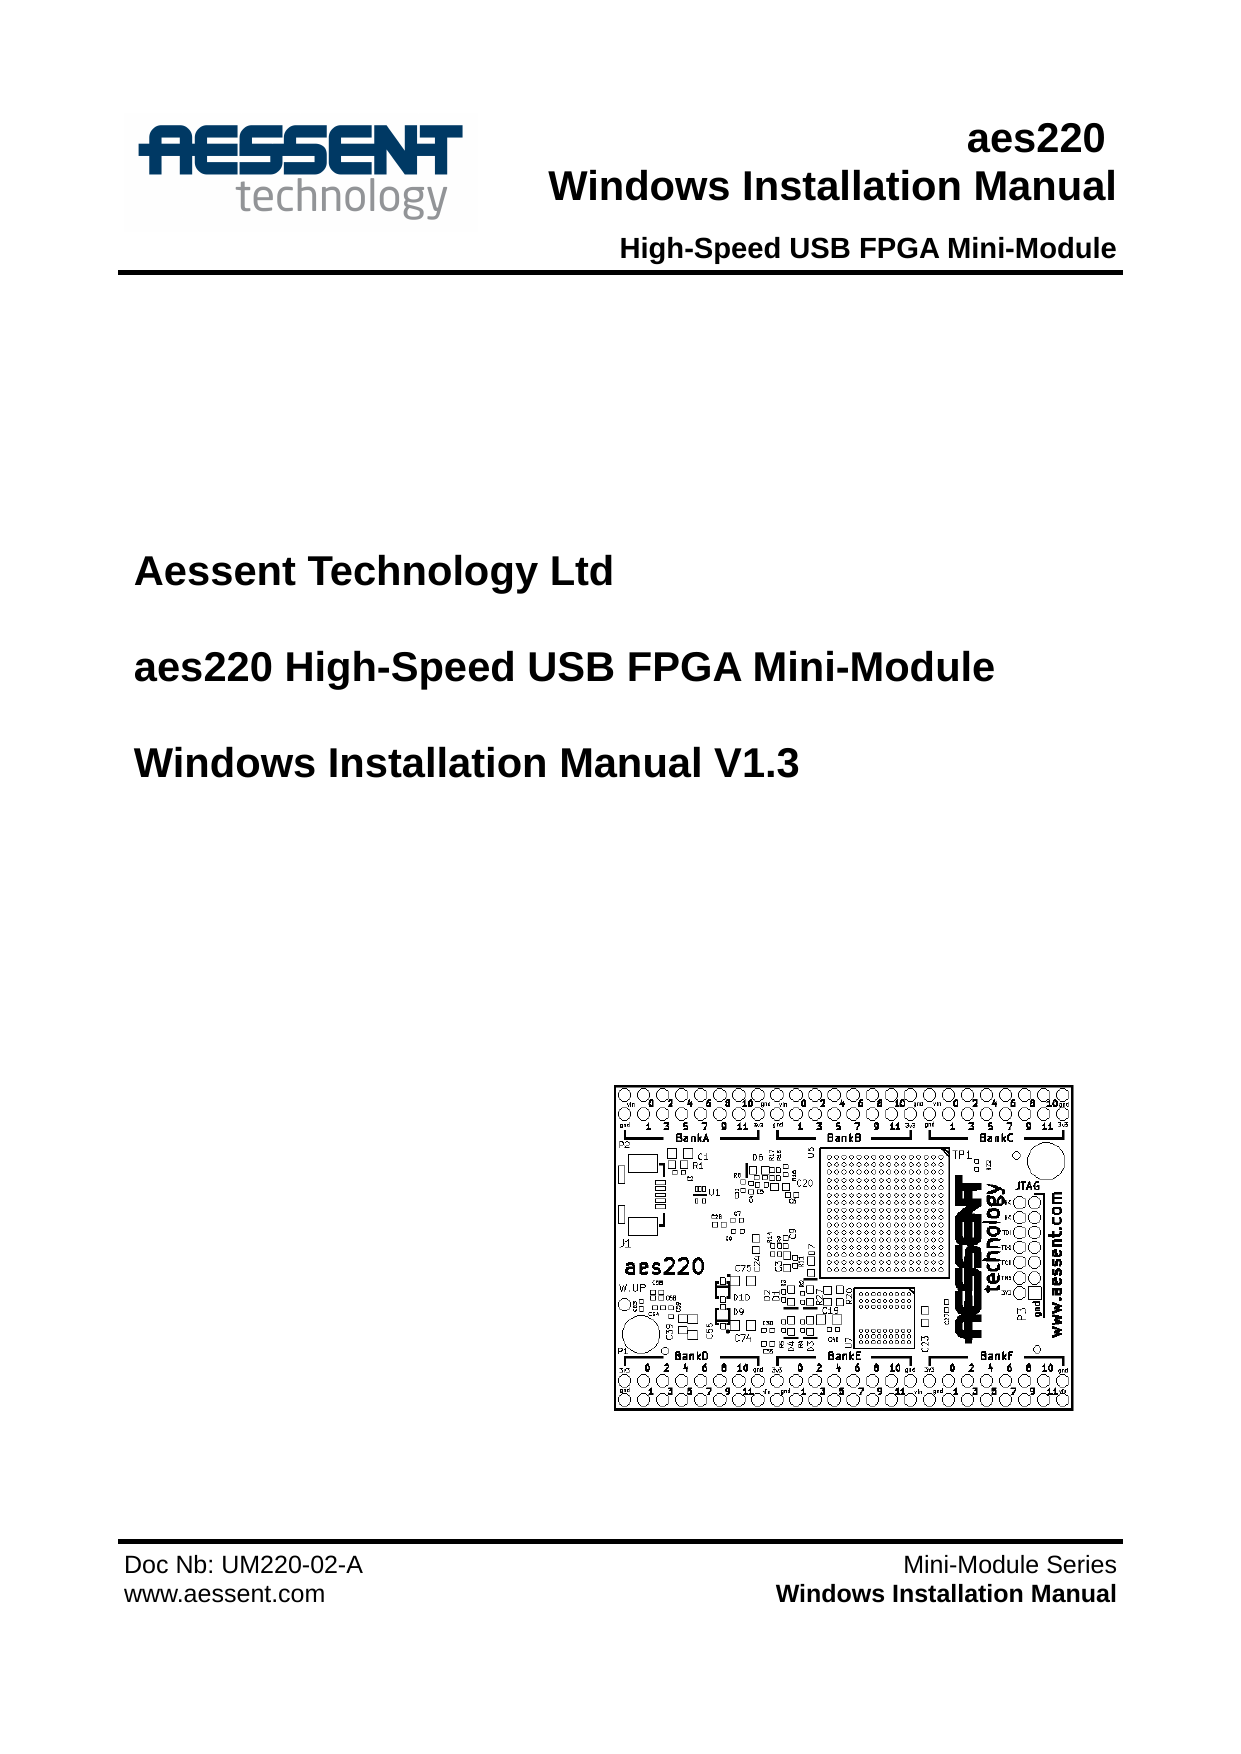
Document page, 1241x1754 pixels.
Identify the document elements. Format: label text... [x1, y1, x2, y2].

table_cell Doc Nb: UM220-02-A www.aessent.com [118, 1544, 637, 1626]
table_cell [118, 1510, 1123, 1539]
picture [123, 113, 478, 232]
table_cell Mini-Module Series Windows Installation Manual [637, 1544, 1123, 1626]
table_header aes220 Windows Installation Manual High-Speed USB FPGA Mini-Module [118, 108, 1123, 270]
table_cell Aessent Technology Ltd aes220 High-Speed USB FPGA Mini-Module Windows Installation Manual V1.3 [118, 301, 1123, 1510]
picture [699, 1046, 981, 1445]
table_cell [118, 275, 1123, 301]
